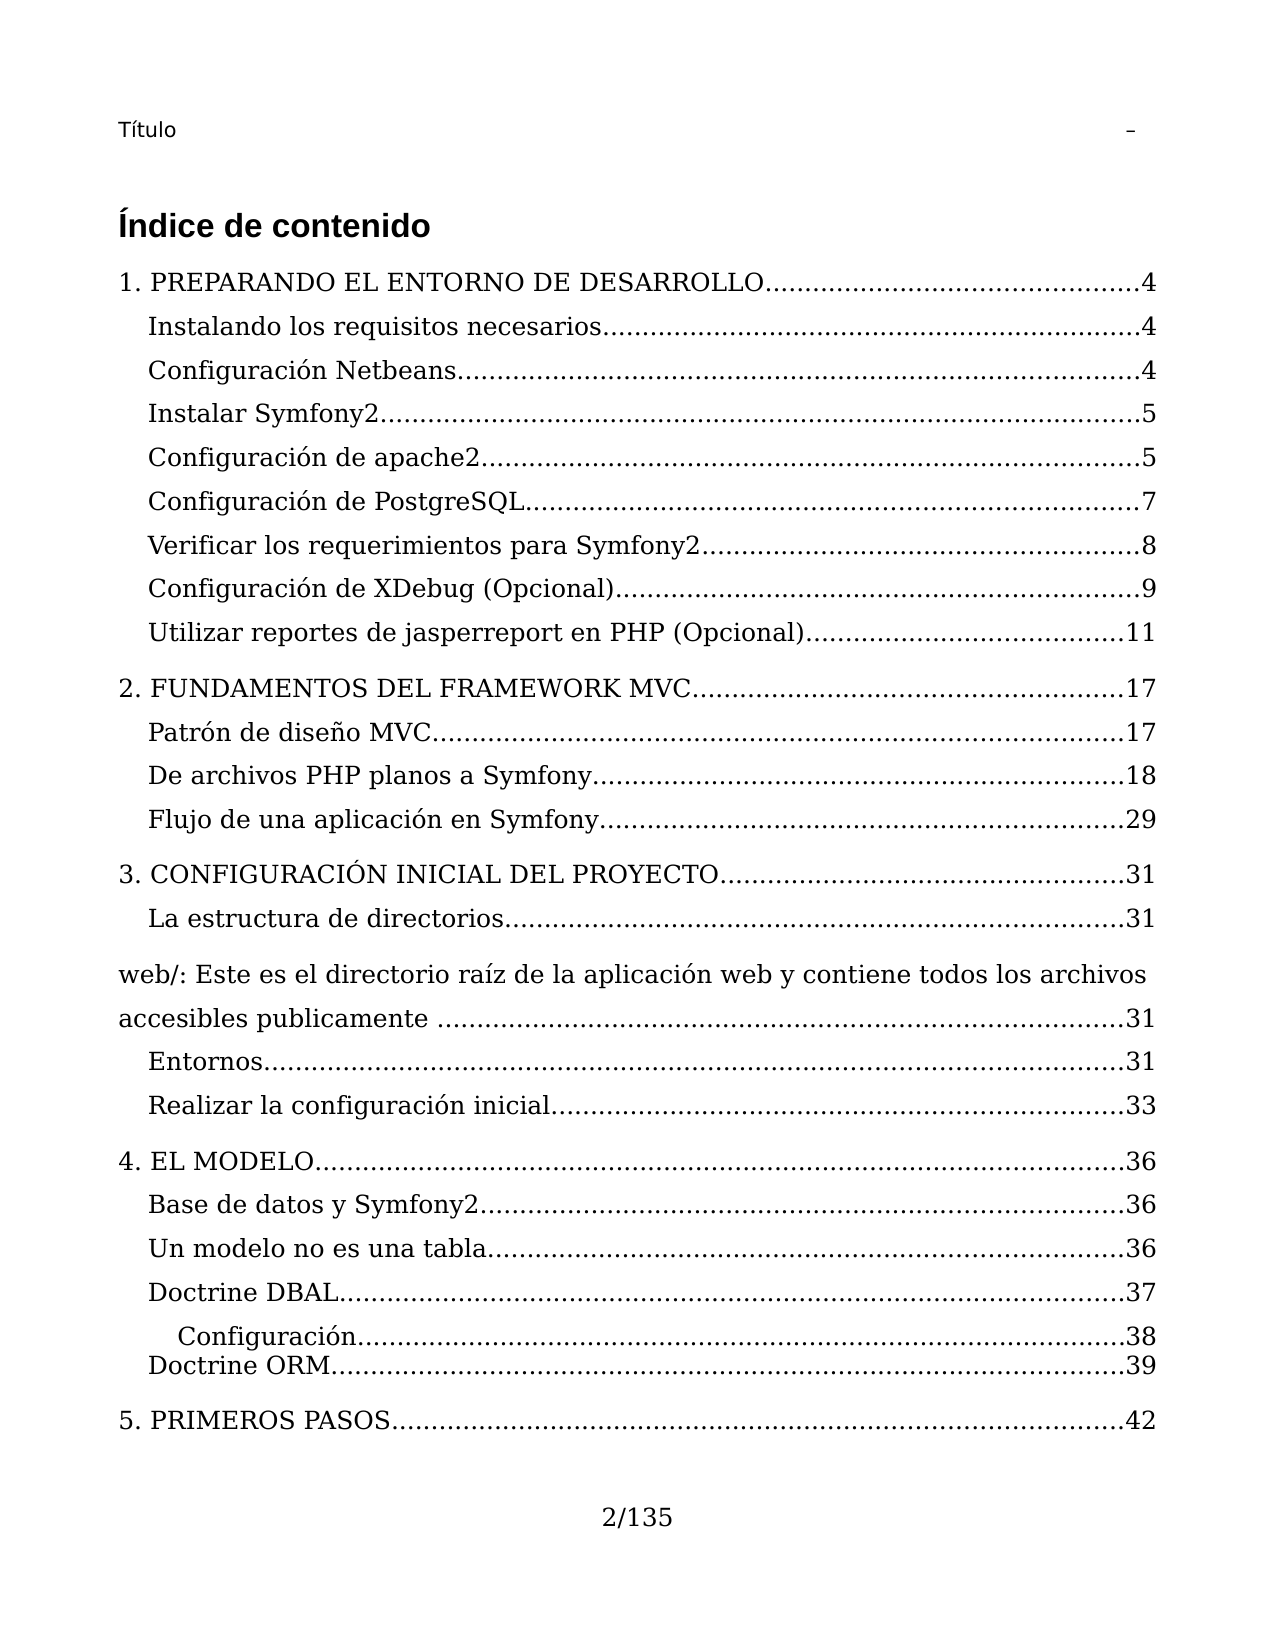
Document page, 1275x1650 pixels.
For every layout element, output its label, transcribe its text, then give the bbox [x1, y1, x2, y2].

text La estructura de directorios 31 [148, 904, 1157, 934]
text 1. PREPARANDO EL ENTORNO DE DESARROLLO 4 [118, 268, 1157, 298]
text Flujo de una aplicación en Symfony 29 [148, 805, 1157, 834]
text Instalar Symfony2 5 [148, 400, 1157, 429]
text Configuración de XDebug (Opcional) 9 [148, 575, 1157, 604]
text Base de datos y Symfony2 36 [148, 1191, 1157, 1220]
subtitle Índice de contenido [118, 206, 1157, 244]
text Un modelo no es una tabla 36 [148, 1234, 1157, 1263]
text Instalando los requisitos necesarios 4 [148, 312, 1157, 341]
text 2. FUNDAMENTOS DEL FRAMEWORK MVC 17 [118, 674, 1157, 703]
text Utilizar reportes de jasperreport en PHP (Opcional) 11 [148, 618, 1157, 648]
text De archivos PHP planos a Symfony 18 [148, 761, 1157, 791]
text 4. EL MODELO 36 [118, 1147, 1157, 1176]
text 5. PRIMEROS PASOS 42 [118, 1406, 1157, 1436]
text Configuración de PostgreSQL 7 [148, 487, 1157, 516]
text Patrón de diseño MVC 17 [148, 718, 1157, 747]
text 3. CONFIGURACIÓN INICIAL DEL PROYECTO 31 [118, 861, 1157, 890]
text Doctrine ORM 39 [148, 1351, 1157, 1380]
text Doctrine DBAL 37 [148, 1278, 1157, 1307]
text Configuración de apache2 5 [148, 443, 1157, 473]
text Configuración 38 [177, 1322, 1157, 1351]
text Configuración Netbeans 4 [148, 356, 1157, 385]
text Realizar la configuración inicial 33 [148, 1091, 1157, 1120]
text web/: Este es el directorio raíz de la aplicación web y contiene todos los archivos accesibles publicamente . 31 [118, 960, 1157, 1033]
text Verificar los requerimientos para Symfony2 8 [148, 531, 1157, 560]
text Entornos 31 [148, 1047, 1157, 1077]
